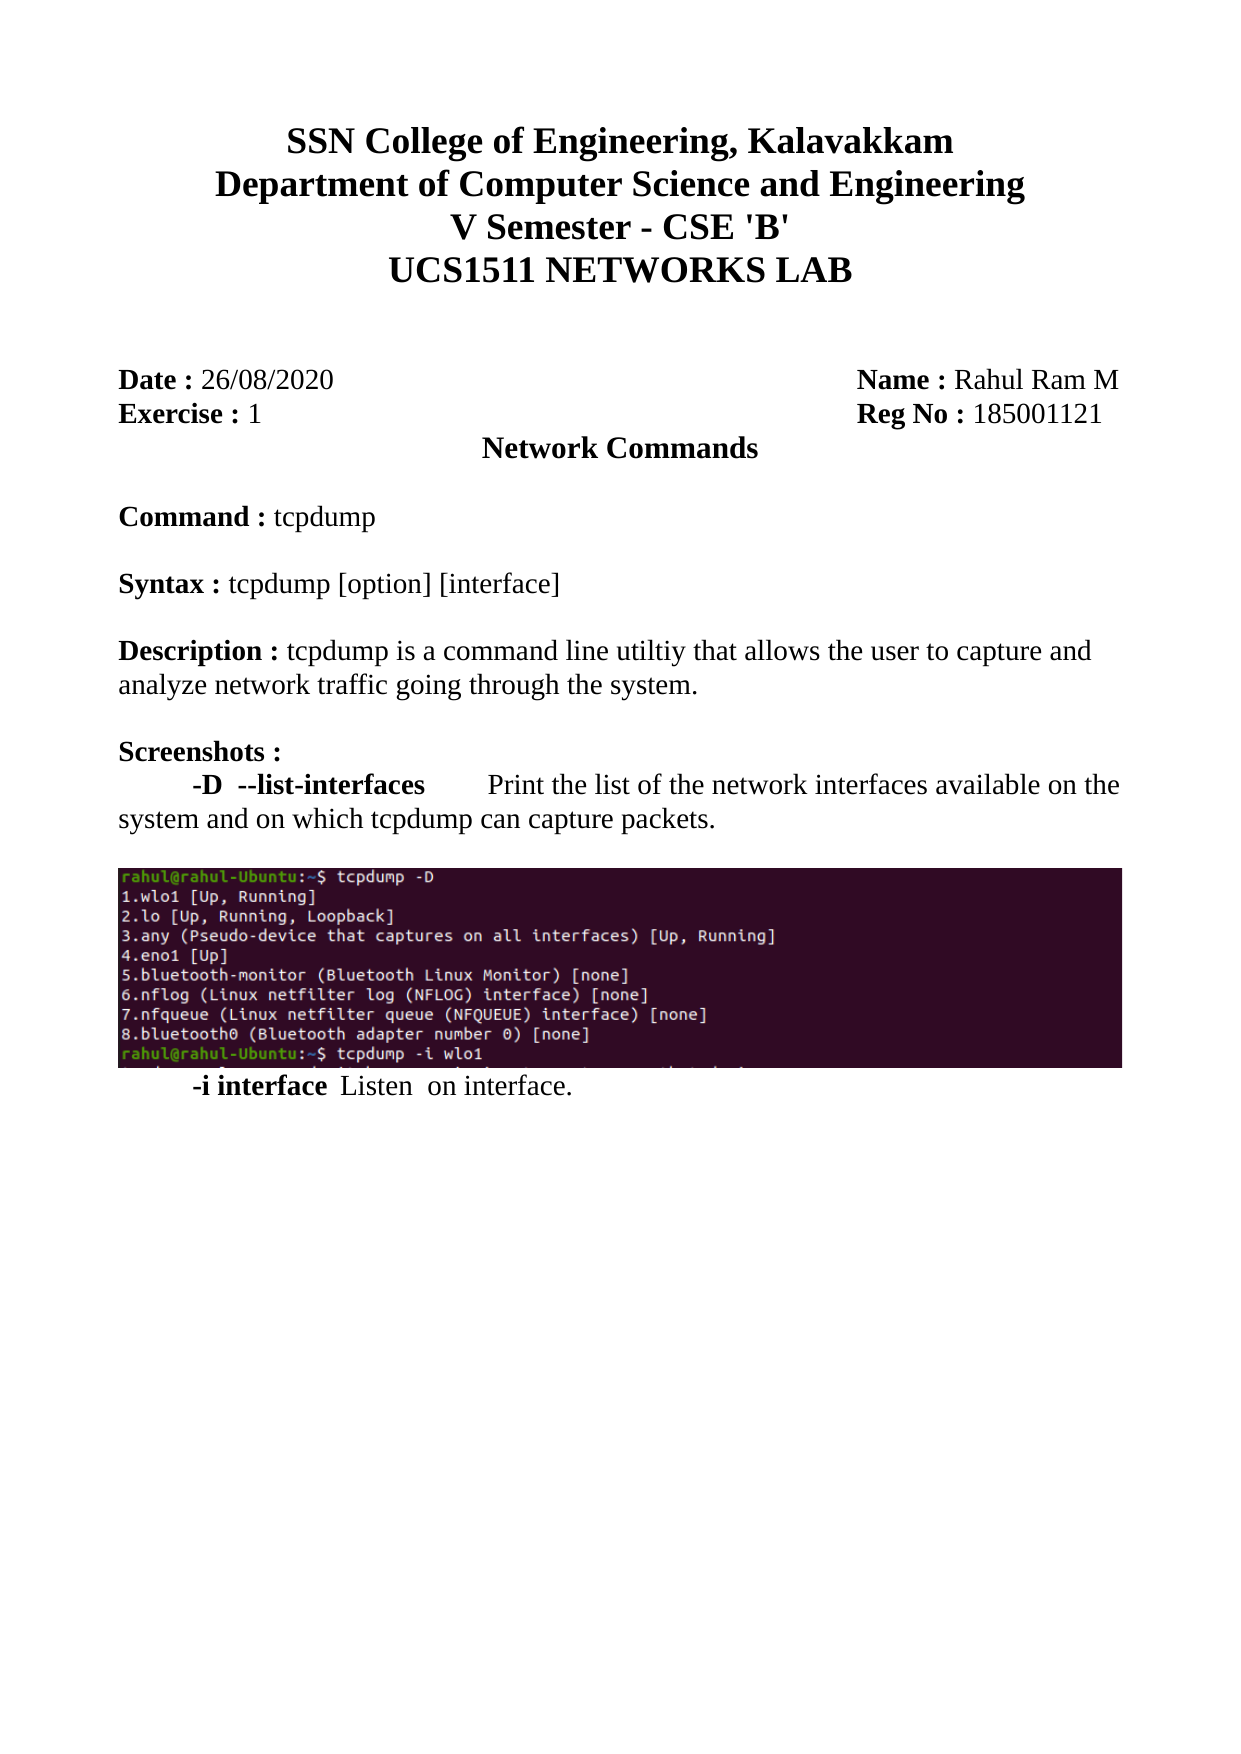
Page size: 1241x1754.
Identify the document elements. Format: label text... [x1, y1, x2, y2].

text SSN College of Engineering, Kalavakkam [118, 118, 1122, 161]
text -D --list-interfaces Print the list of the network interfaces available on the system and on which tcpdump can capture packets. [118, 767, 1122, 834]
text UCS1511 NETWORKS LAB [118, 247, 1122, 291]
text Department of Computer Science and Engineering [118, 161, 1122, 204]
text Command : tcpdump [118, 499, 1122, 533]
picture [118, 868, 1123, 1068]
text Syntax : tcpdump [option] [interface] [118, 566, 1122, 600]
text Description : tcpdump is a command line utiltiy that allows the user to capture and analyze network traffic going through the system. [118, 633, 1122, 700]
text Date : 26/08/2020 Name : Rahul Ram M [118, 362, 1122, 396]
text Network Commands [118, 429, 1122, 466]
text V Semester - CSE 'B' [118, 204, 1122, 247]
text Screenshots : [118, 734, 1122, 767]
text Exercise : 1 Reg No : 185001121 [118, 396, 1122, 429]
text -i interface Listen on interface. [118, 1068, 1122, 1101]
